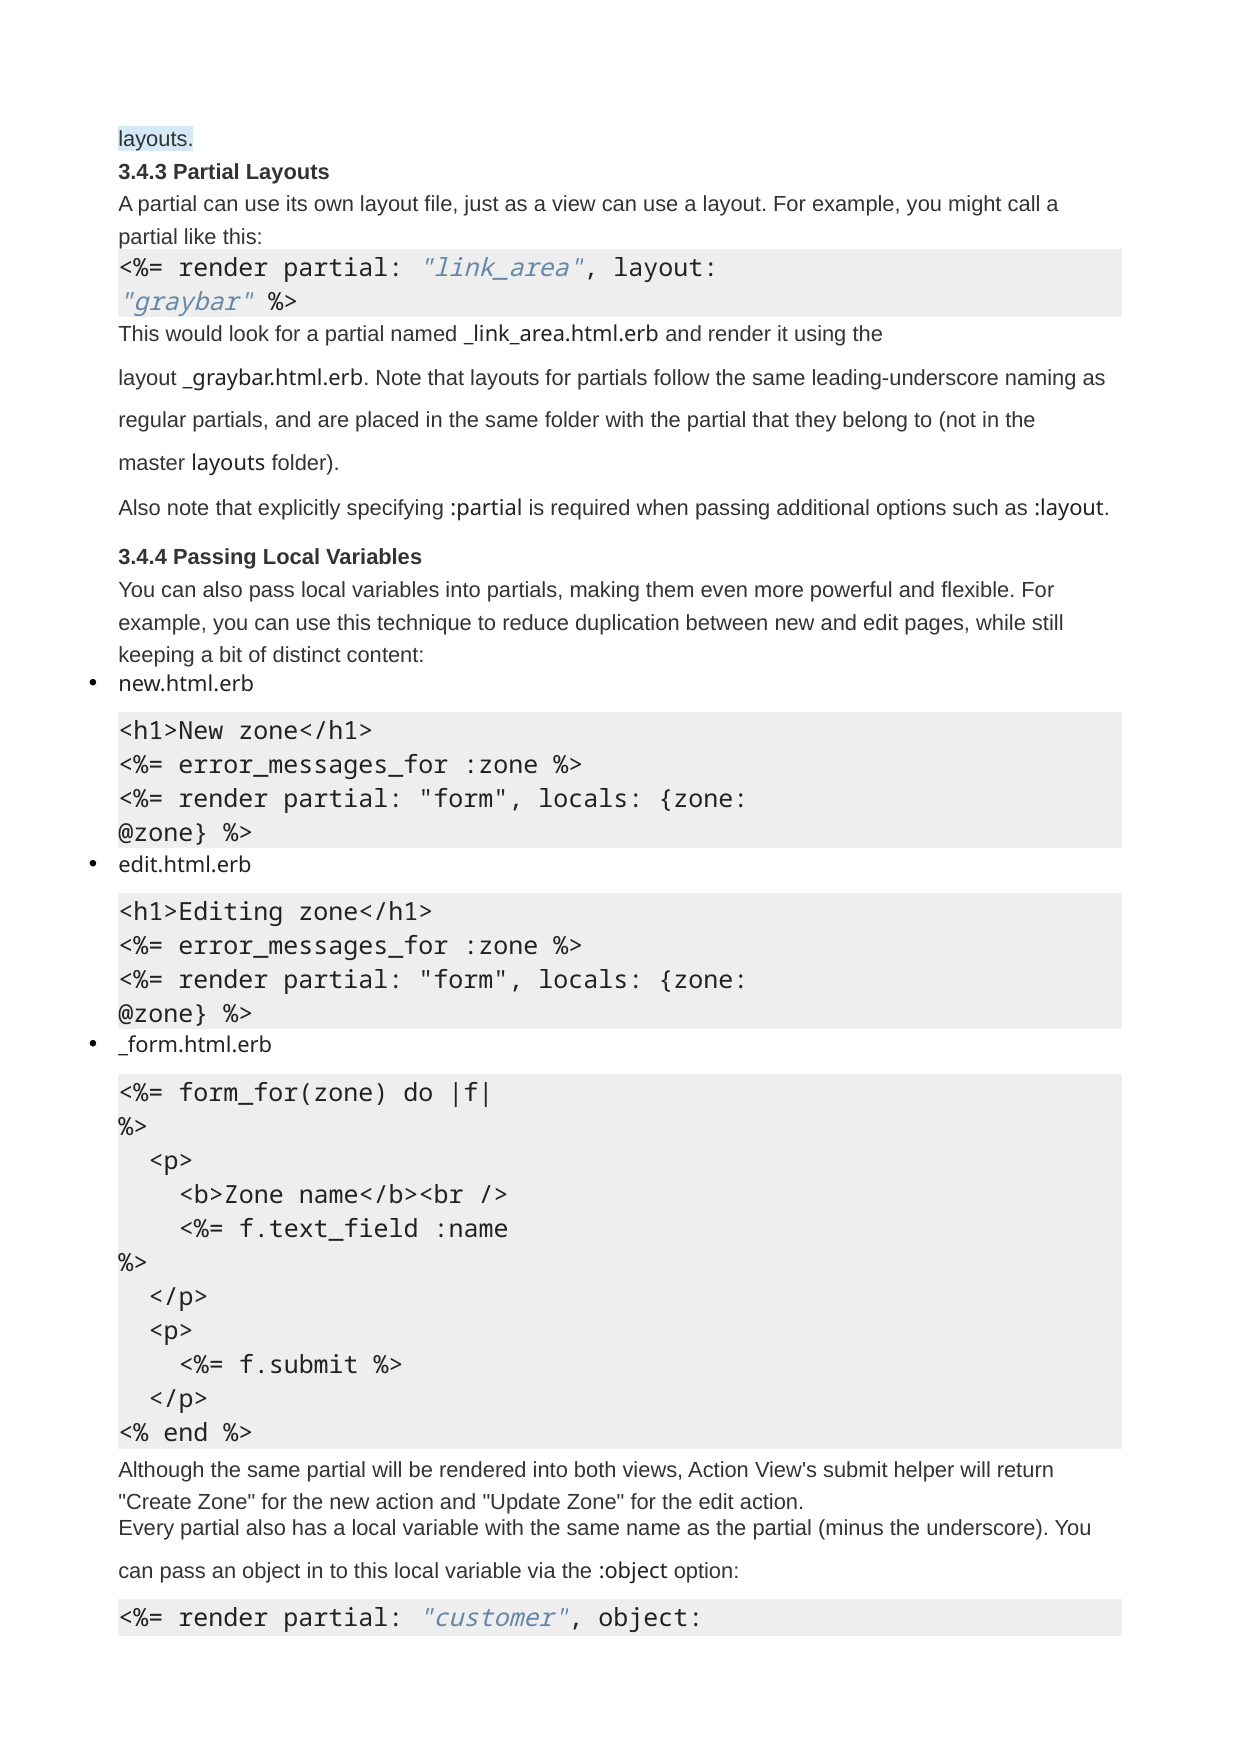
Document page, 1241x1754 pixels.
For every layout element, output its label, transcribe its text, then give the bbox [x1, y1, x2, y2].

subtitle 3.4.3 Partial Layouts [118, 151, 1122, 184]
table_header <h1>Editing zone</h1> <%= error_messages_for :zone %> <%= render partial: "form", locals: {zone: @zone} %> [118, 893, 808, 1029]
text layouts. [118, 118, 1122, 151]
text This would look for a partial named _link_area.html.erb and render it using the layout _graybar.html.erb. Note that layouts for partials follow the same leading-underscore naming as regular partials, and are placed in the same folder with the partial that they belong to (not in the master layouts folder). [118, 317, 1122, 477]
list new.html.erb [118, 668, 1122, 697]
table_header <%= render partial: "customer", object: [118, 1599, 908, 1633]
text You can also pass local variables into partials, making them even more powerful and flexible. For example, you can use this technique to reduce duplication between new and edit pages, while still keeping a bit of distinct content: [118, 569, 1122, 668]
table_header <h1>New zone</h1> <%= error_messages_for :zone %> <%= render partial: "form", locals: {zone: @zone} %> [118, 712, 808, 848]
list _form.html.erb [118, 1029, 1122, 1059]
table_header <%= form_for(zone) do |f| %> <p> <b>Zone name</b><br /> <%= f.text_field :name %> </p> <p> <%= f.submit %> </p> <% end %> [118, 1074, 530, 1449]
text Every partial also has a local variable with the same name as the partial (minus the underscore). You can pass an object in to this local variable via the :object option: [118, 1514, 1122, 1584]
text A partial can use its own layout file, just as a view can use a layout. For example, you might call a partial like this: [118, 184, 1122, 249]
text Also note that explicitly specifying :partial is required when passing additional options such as :layout. [118, 492, 1122, 521]
subtitle 3.4.4 Passing Local Variables [118, 536, 1122, 569]
table_header <%= render partial: "link_area", layout: "graybar" %> [118, 249, 796, 317]
list edit.html.erb [118, 848, 1122, 878]
text Although the same partial will be rendered into both views, Action View's submit helper will return "Create Zone" for the new action and "Update Zone" for the edit action. [118, 1449, 1122, 1514]
